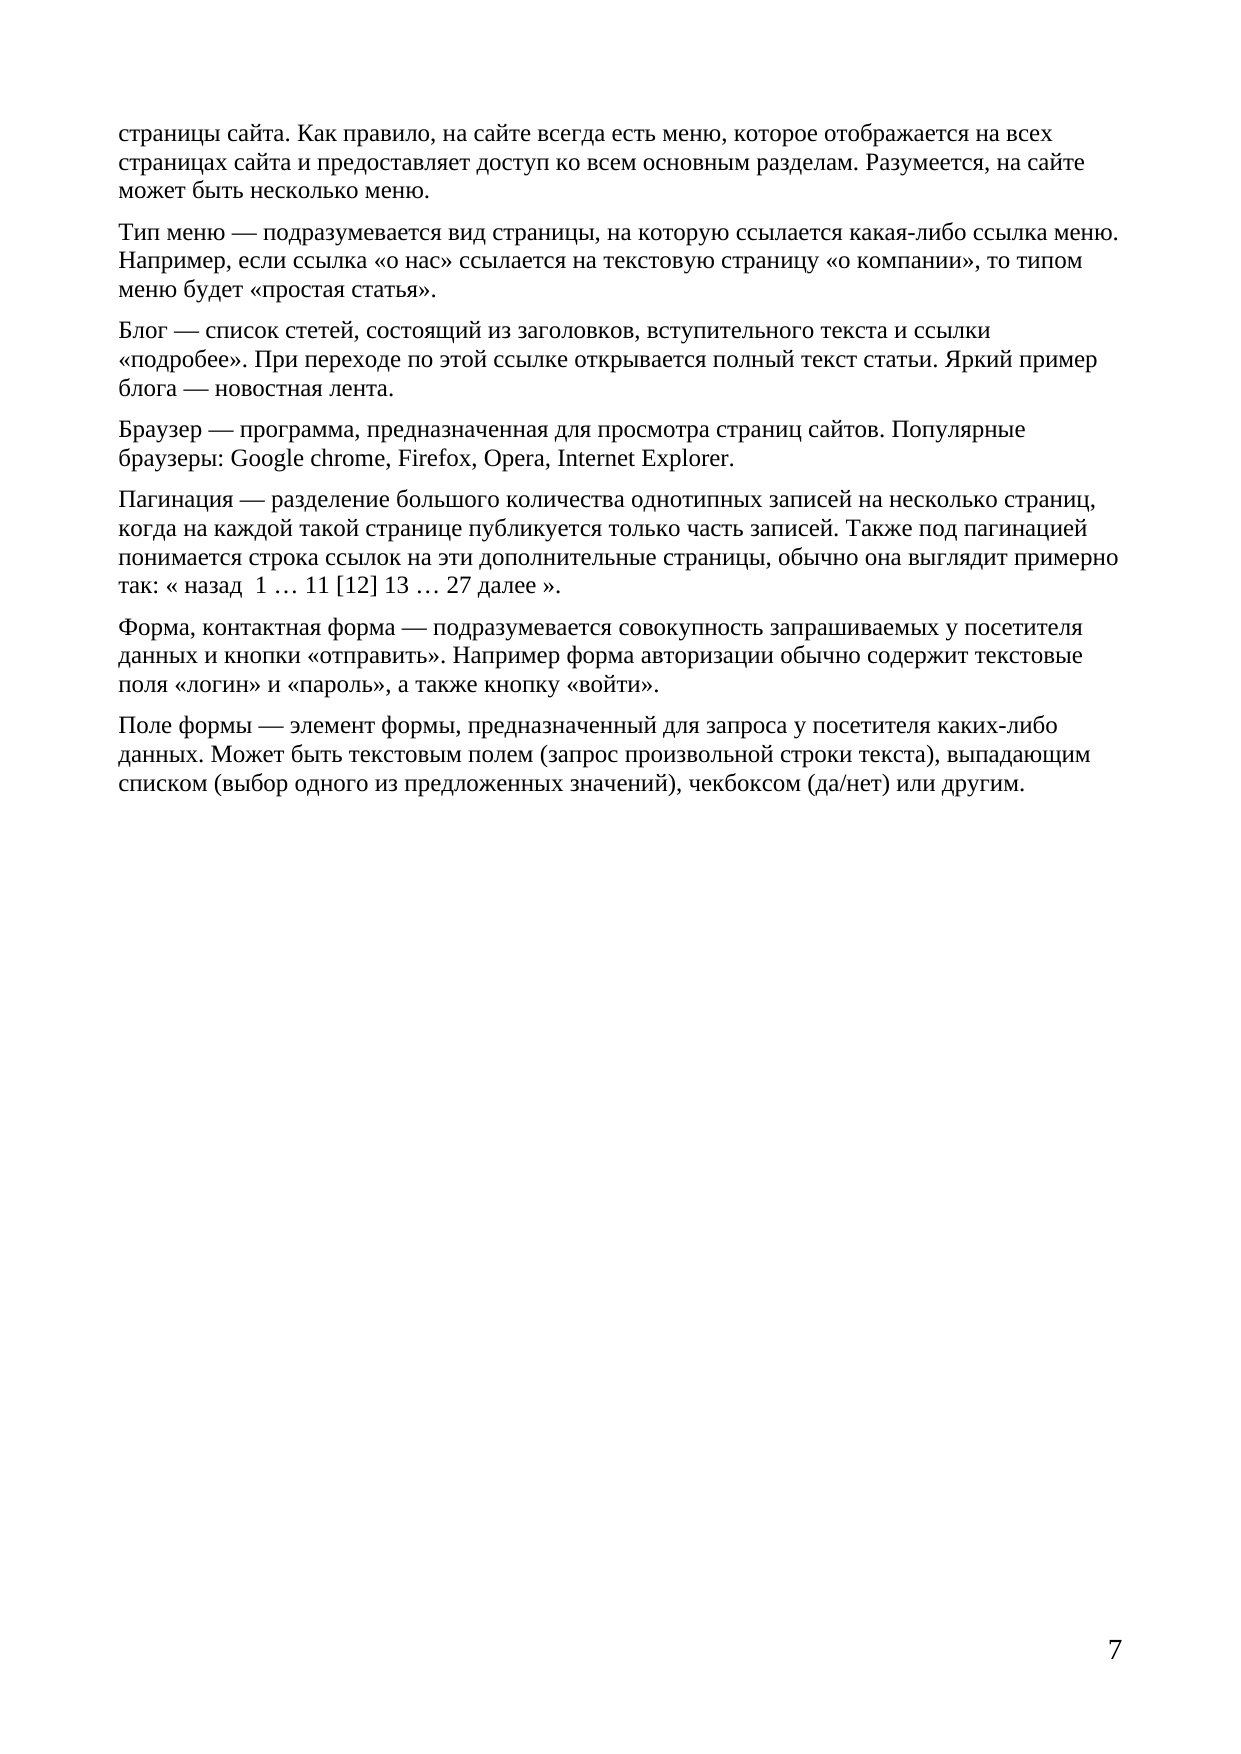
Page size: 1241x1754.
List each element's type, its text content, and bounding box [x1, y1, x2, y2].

text Форма, контактная форма — подразумевается совокупность запрашиваемых у посетителя данных и кнопки «отправить». Например форма авторизации обычно содержит текстовые поля «логин» и «пароль», а также кнопку «войти». [118, 612, 1122, 698]
text Браузер — программа, предназначенная для просмотра страниц сайтов. Популярные браузеры: Google chrome, Firefox, Opera, Internet Explorer. [118, 414, 1122, 472]
text Поле формы — элемент формы, предназначенный для запроса у посетителя каких-либо данных. Может быть текстовым полем (запрос произвольной строки текста), выпадающим списком (выбор одного из предложенных значений), чекбоксом (да/нет) или другим. [118, 711, 1122, 797]
text страницы сайта. Как правило, на сайте всегда есть меню, которое отображается на всех страницах сайта и предоставляет доступ ко всем основным разделам. Разумеется, на сайте может быть несколько меню. [118, 118, 1122, 204]
text Пагинация — разделение большого количества однотипных записей на несколько страниц, когда на каждой такой странице публикуется только часть записей. Также под пагинацией понимается строка ссылок на эти дополнительные страницы, обычно она выглядит примерно так: « назад 1 … 11 [12] 13 … 27 далее ». [118, 484, 1122, 599]
text Тип меню — подразумевается вид страницы, на которую ссылается какая-либо ссылка меню. Например, если ссылка «о нас» ссылается на текстовую страницу «о компании», то типом меню будет «простая статья». [118, 217, 1122, 303]
text Блог — список стетей, состоящий из заголовков, вступительного текста и ссылки «подробее». При переходе по этой ссылке открывается полный текст статьи. Яркий пример блога — новостная лента. [118, 316, 1122, 402]
